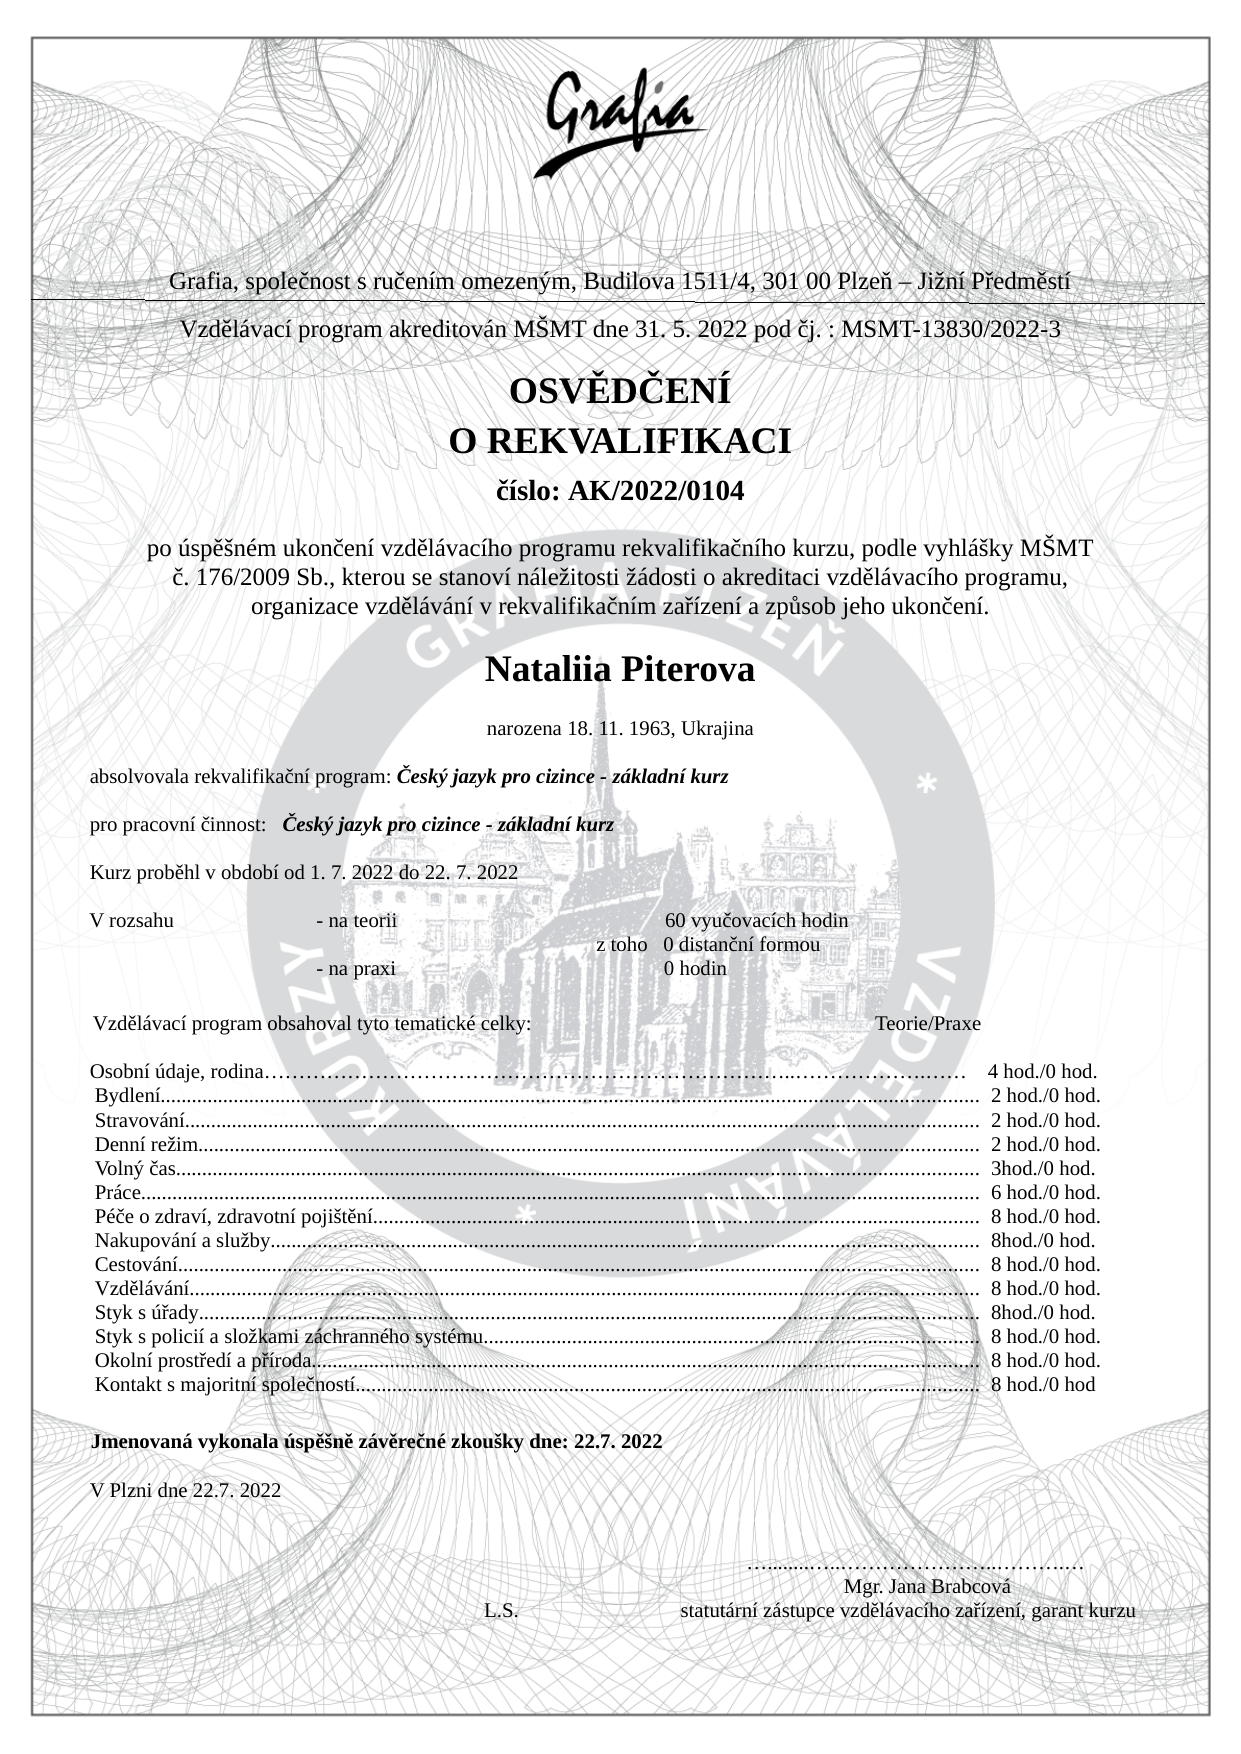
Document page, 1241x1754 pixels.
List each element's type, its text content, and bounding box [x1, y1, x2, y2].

text číslo: AK/2022/0104 [0, 473, 1240, 507]
text Kurz proběhl v období od 1. 7. 2022 do 22. 7. 2022 [0, 860, 1240, 884]
text z toho 0 distanční formou [0, 932, 1240, 956]
picture [0, 0, 1241, 1754]
text Stravování 2 hod./0 hod. [94, 1107, 1240, 1132]
text Jmenovaná vykonala úspěšně závěrečné zkoušky dne: 22.7. 2022 [0, 1425, 1240, 1454]
text V rozsahu - na teorii 60 vyučovacích hodin [0, 908, 1240, 932]
text narozena 18. 11. 1963, Ukrajina [0, 716, 1240, 739]
text Kontakt s majoritní společností 8 hod./0 hod [94, 1372, 1240, 1396]
text Práce 6 hod./0 hod. [94, 1180, 1240, 1204]
text Vzdělávání 8 hod./0 hod. [94, 1276, 1240, 1300]
text Vzdělávací program akreditován MŠMT dne 31. 5. 2022 pod čj. : MSMT-13830/2022-3 [0, 314, 1240, 343]
text po úspěšném ukončení vzdělávacího programu rekvalifikačního kurzu, podle vyhlášky MŠMT [0, 533, 1240, 562]
text Styk s policií a složkami záchranného systému 8 hod./0 hod. [94, 1324, 1240, 1348]
text Nataliia Piterova [0, 646, 1240, 689]
text Bydlení 2 hod./0 hod. [94, 1083, 1240, 1107]
text Cestování 8 hod./0 hod. [94, 1252, 1240, 1276]
text V Plzni dne 22.7. 2022 [0, 1478, 1240, 1502]
text Mgr. Jana Brabcová [0, 1574, 1240, 1598]
text Osobní údaje, rodina…………………………………………………………………..……………….…… 4 hod./0 hod. [0, 1059, 1240, 1083]
text pro pracovní činnost: Český jazyk pro cizince - základní kurz [0, 812, 1240, 836]
text - na praxi 0 hodin [0, 956, 1240, 980]
text Nakupování a služby 8hod./0 hod. [94, 1228, 1240, 1252]
text Vzdělávací program obsahoval tyto tematické celky: Teorie/Praxe [0, 1007, 1240, 1035]
text Grafia, společnost s ručením omezeným, Budilova 1511/4, 301 00 Plzeň – Jižní Předměstí [0, 266, 1240, 295]
text Péče o zdraví, zdravotní pojištění 8 hod./0 hod. [94, 1204, 1240, 1228]
text č. 176/2009 Sb., kterou se stanoví náležitosti žádosti o akreditaci vzdělávacího programu, [0, 562, 1240, 591]
text Volný čas 3hod./0 hod. [94, 1156, 1240, 1180]
text OSVĚDČENÍ [0, 369, 1240, 412]
text Okolní prostředí a příroda 8 hod./0 hod. [94, 1348, 1240, 1372]
text Denní režim 2 hod./0 hod. [94, 1132, 1240, 1156]
text Styk s úřady 8hod./0 hod. [94, 1300, 1240, 1324]
text organizace vzdělávání v rekvalifikačním zařízení a způsob jeho ukončení. [0, 591, 1240, 620]
text O REKVALIFIKACI [0, 418, 1240, 461]
text absolvovala rekvalifikační program: Český jazyk pro cizince - základní kurz [0, 764, 1240, 788]
text …........…..…………………..……….… [0, 1550, 1240, 1574]
text L.S. statutární zástupce vzdělávacího zařízení, garant kurzu [0, 1598, 1240, 1622]
